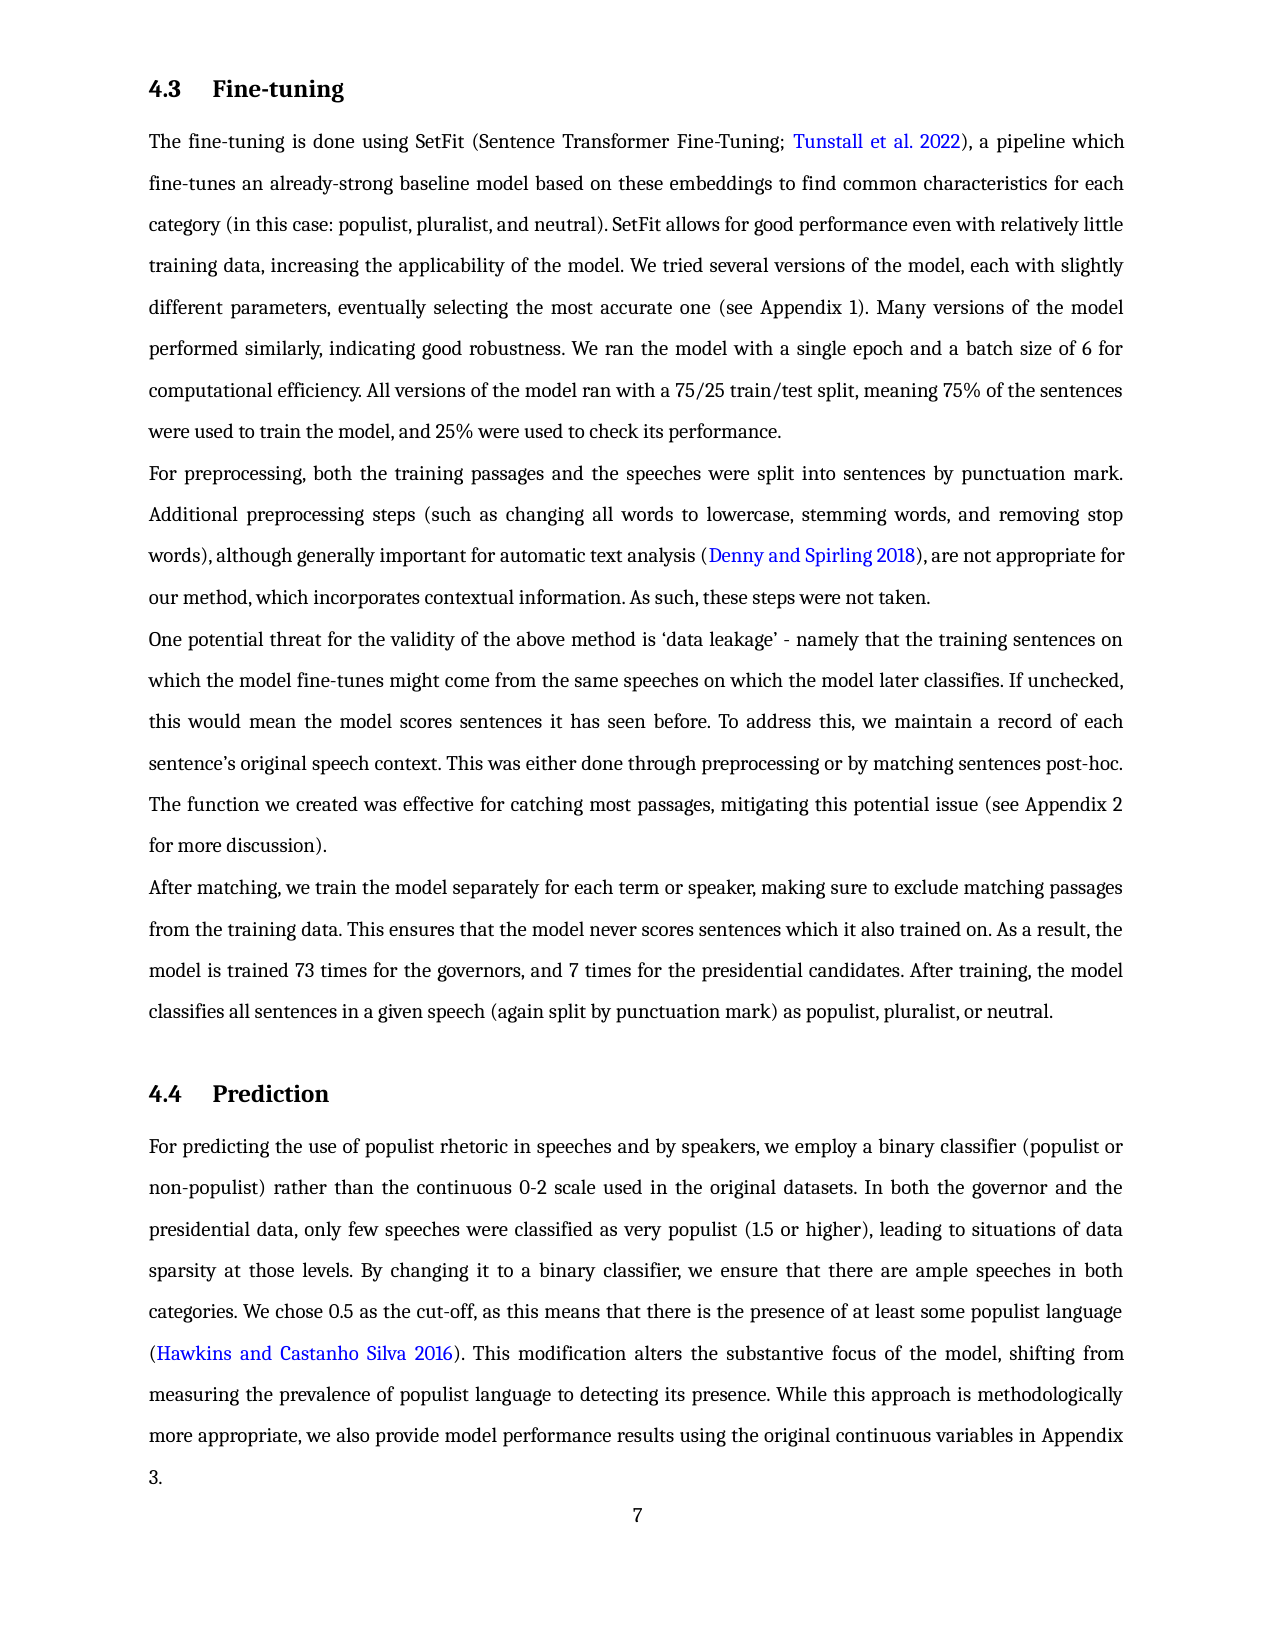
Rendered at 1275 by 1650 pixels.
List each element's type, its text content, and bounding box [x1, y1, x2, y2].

text One potential threat for the validity of the above method is ‘data leakage’ - namely that the training sentences on which the model fine-tunes might come from the same speeches on which the model later classifies. If unchecked, this would mean the model scores sentences it has seen before. To address this, we maintain a record of each sentence’s original speech context. This was either done through preprocessing or by matching sentences post-hoc. The function we created was effective for catching most passages, mitigating this potential issue (see Appendix 2 for more discussion). [148, 627, 1125, 858]
subtitle Prediction [148, 1079, 1125, 1108]
text For predicting the use of populist rhetoric in speeches and by speakers, we employ a binary classifier (populist or non-populist) rather than the continuous 0-2 scale used in the original datasets. In both the governor and the presidential data, only few speeches were classified as very populist (1.5 or higher), leading to situations of data sparsity at those levels. By changing it to a binary classifier, we ensure that there are ample speeches in both categories. We chose 0.5 as the cut-off, as this means that there is the presence of at least some populist language (Hawkins and Castanho Silva 2016). This modification alters the substantive focus of the model, shifting from measuring the prevalence of populist language to detecting its presence. While this approach is methodologically more appropriate, we also provide model performance results using the original continuous variables in Appendix 3. [148, 1135, 1125, 1489]
text After matching, we train the model separately for each term or speaker, making sure to exclude matching passages from the training data. This ensures that the model never scores sentences which it also trained on. As a result, the model is trained 73 times for the governors, and 7 times for the presidential candidates. After training, the model classifies all sentences in a given speech (again split by punctuation mark) as populist, pluralist, or neutral. [148, 876, 1125, 1024]
text For preprocessing, both the training passages and the speeches were split into sentences by punctuation mark. Additional preprocessing steps (such as changing all words to lowercase, stemming words, and removing stop words), although generally important for automatic text analysis (Denny and Spirling 2018), are not appropriate for our method, which incorporates contextual information. As such, these steps were not taken. [148, 461, 1125, 609]
text The fine-tuning is done using SetFit (Sentence Transformer Fine-Tuning; Tunstall et al. 2022), a pipeline which fine-tunes an already-strong baseline model based on these embeddings to find common characteristics for each category (in this case: populist, pluralist, and neutral). SetFit allows for good performance even with relatively little training data, increasing the applicability of the model. We tried several versions of the model, each with slightly different parameters, eventually selecting the most accurate one (see Appendix 1). Many versions of the model performed similarly, indicating good robustness. We ran the model with a single epoch and a batch size of 6 for computational efficiency. All versions of the model ran with a 75/25 train/test split, meaning 75% of the sentences were used to train the model, and 25% were used to check its performance. [148, 130, 1125, 443]
subtitle Fine-tuning [148, 75, 1125, 104]
